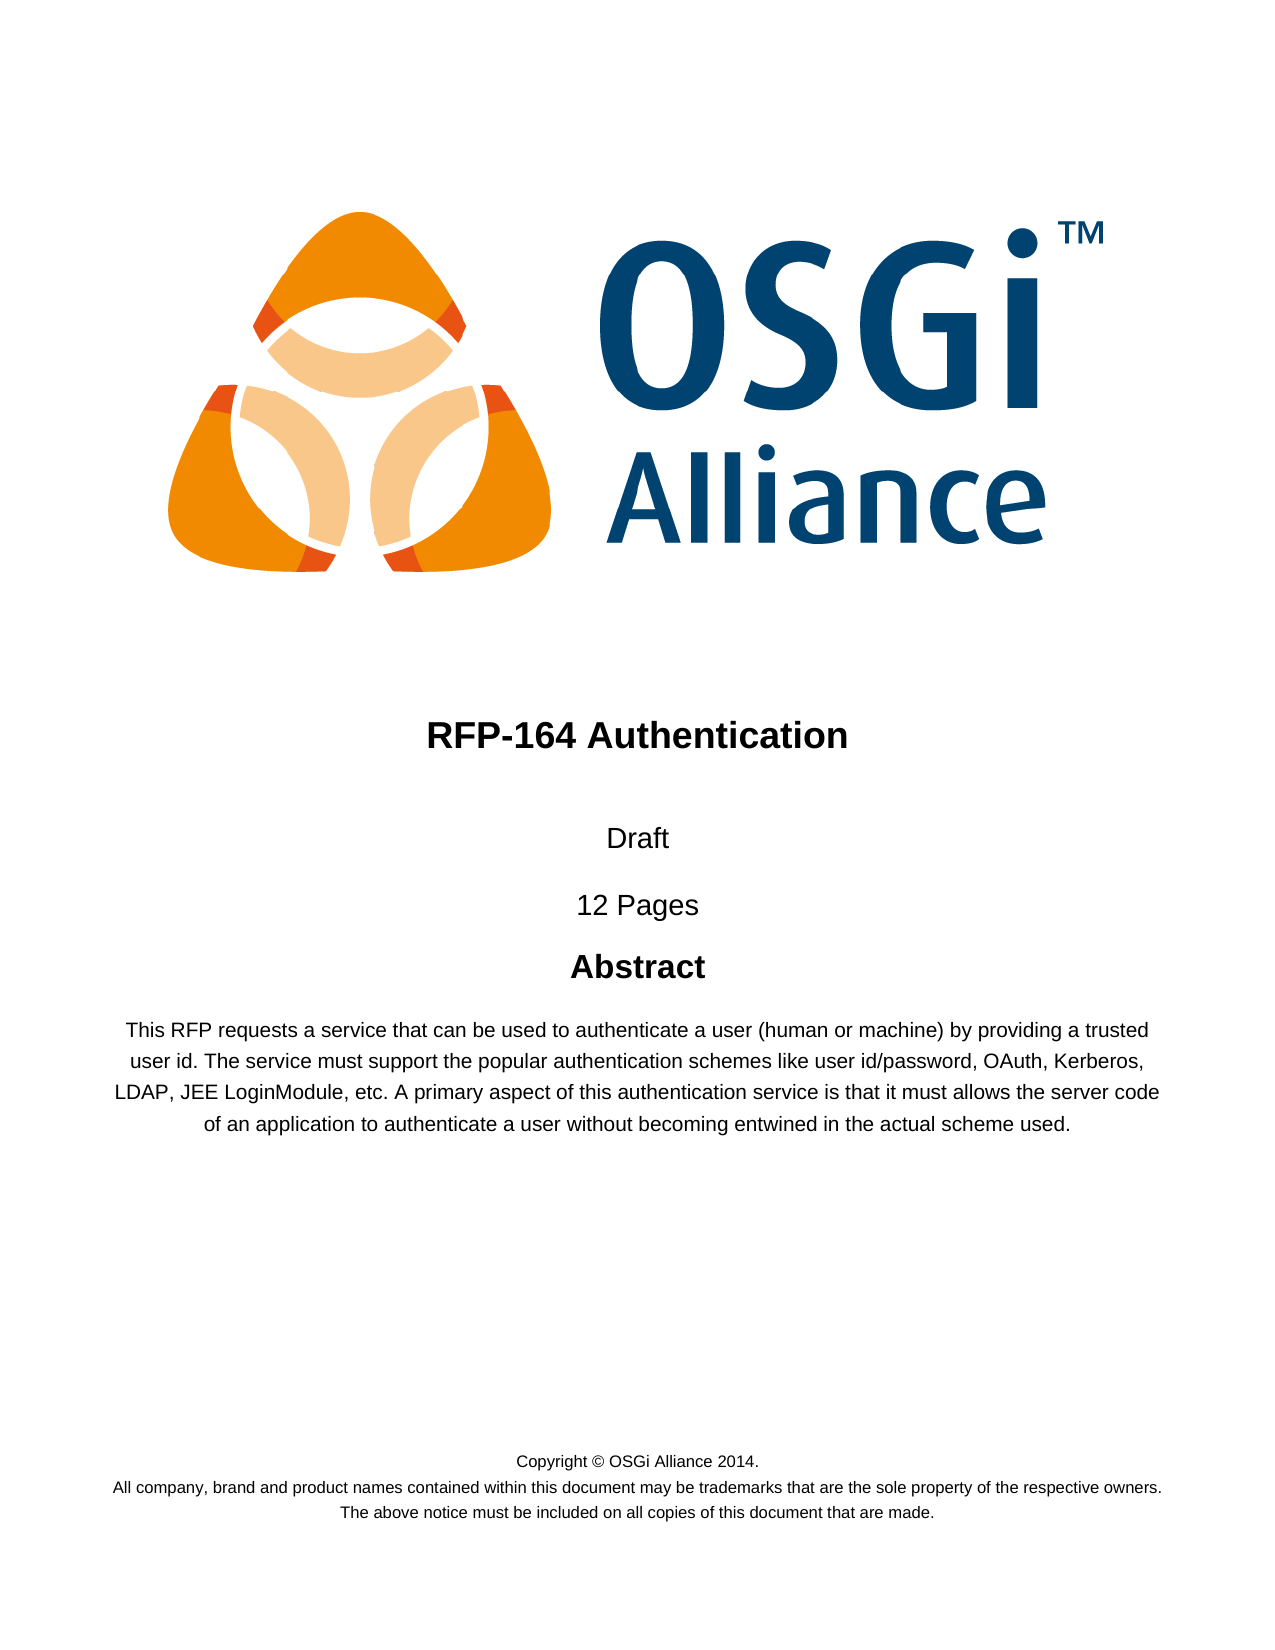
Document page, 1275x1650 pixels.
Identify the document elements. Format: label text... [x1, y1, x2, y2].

title RFP-164 Authentication [112, 714, 1162, 757]
picture [112, 158, 1163, 626]
text This RFP requests a service that can be used to authenticate a user (human or machine) by providing a trusted user id. The service must support the popular authentication schemes like user id/password, OAuth, Kerberos, LDAP, JEE LoginModule, etc. A primary aspect of this authentication service is that it must allows the server code of an application to authenticate a user without becoming entwined in the actual scheme used. [112, 1010, 1162, 1135]
title Draft 12 Pages [112, 821, 1162, 922]
text Abstract [112, 947, 1162, 985]
